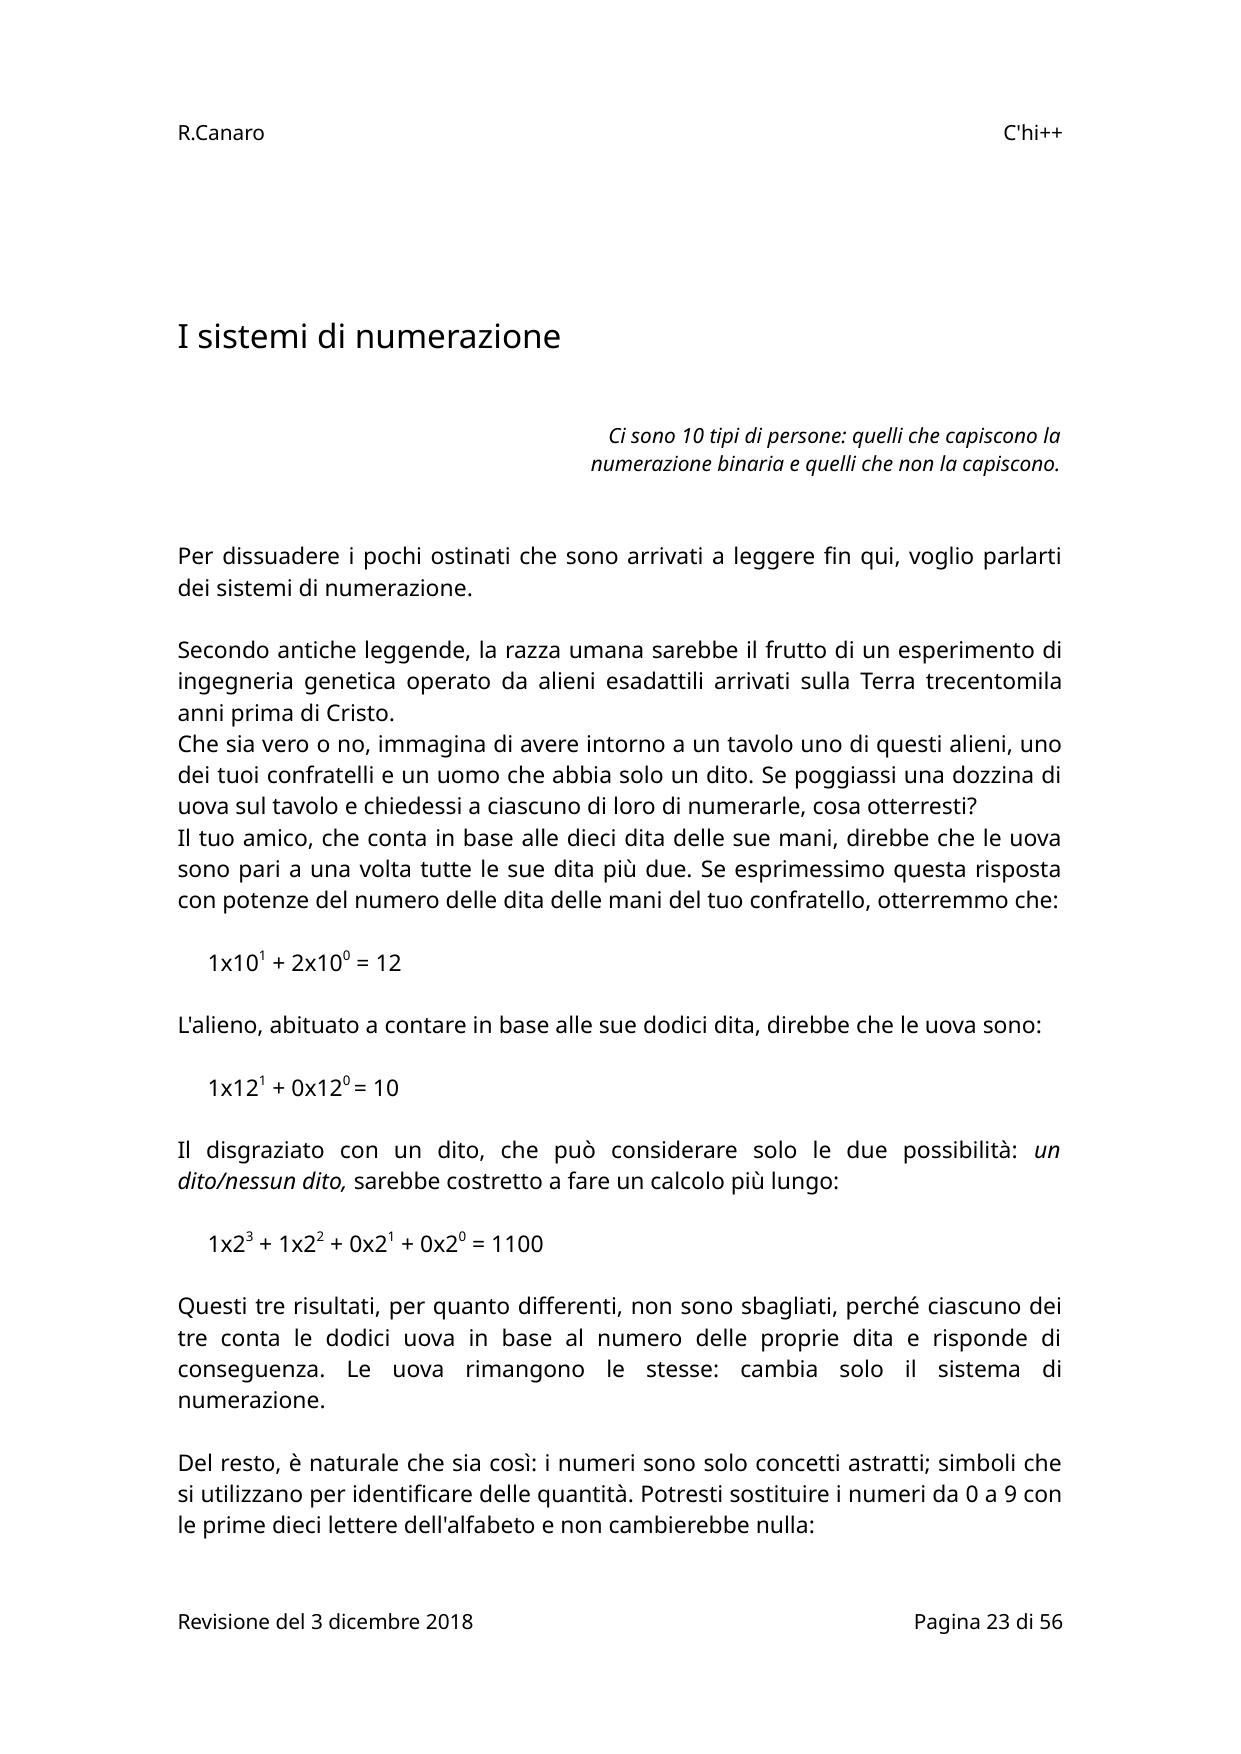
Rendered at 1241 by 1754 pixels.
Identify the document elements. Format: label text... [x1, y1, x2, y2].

text Il tuo amico, che conta in base alle dieci dita delle sue mani, direbbe che le uova sono pari a una volta tutte le sue dita più due. Se esprimessimo questa risposta con potenze del numero delle dita delle mani del tuo confratello, otterremmo che: [177, 821, 1063, 915]
text 1x121 + 0x120 = 10 [177, 1071, 1063, 1103]
text numerazione binaria e quelli che non la capiscono. [177, 449, 1063, 478]
text L'alieno, abituato a contare in base alle sue dodici dita, direbbe che le uova sono: [177, 1009, 1063, 1040]
subtitle I sistemi di numerazione [177, 313, 1063, 358]
text Del resto, è naturale che sia così: i numeri sono solo concetti astratti; simboli che si utilizzano per identificare delle quantità. Potresti sostituire i numeri da 0 a 9 con le prime dieci lettere dell'alfabeto e non cambierebbe nulla: [177, 1446, 1063, 1540]
text Per dissuadere i pochi ostinati che sono arrivati a leggere fin qui, voglio parlarti dei sistemi di numerazione. [177, 540, 1063, 603]
text 1x101 + 2x100 = 12 [177, 946, 1063, 978]
text Secondo antiche leggende, la razza umana sarebbe il frutto di un esperimento di ingegneria genetica operato da alieni esadattili arrivati sulla Terra trecentomila anni prima di Cristo. [177, 634, 1063, 728]
text Questi tre risultati, per quanto differenti, non sono sbagliati, perché ciascuno dei tre conta le dodici uova in base al numero delle proprie dita e risponde di conseguenza. Le uova rimangono le stesse: cambia solo il sistema di numerazione. [177, 1290, 1063, 1415]
text Che sia vero o no, immagina di avere intorno a un tavolo uno di questi alieni, uno dei tuoi confratelli e un uomo che abbia solo un dito. Se poggiassi una dozzina di uova sul tavolo e chiedessi a ciascuno di loro di numerarle, cosa otterresti? [177, 728, 1063, 821]
text Ci sono 10 tipi di persone: quelli che capiscono la [177, 421, 1063, 449]
text Il disgraziato con un dito, che può considerare solo le due possibilità: un dito/nessun dito, sarebbe costretto a fare un calcolo più lungo: [177, 1134, 1063, 1196]
text 1x23 + 1x22 + 0x21 + 0x20 = 1100 [177, 1228, 1063, 1259]
